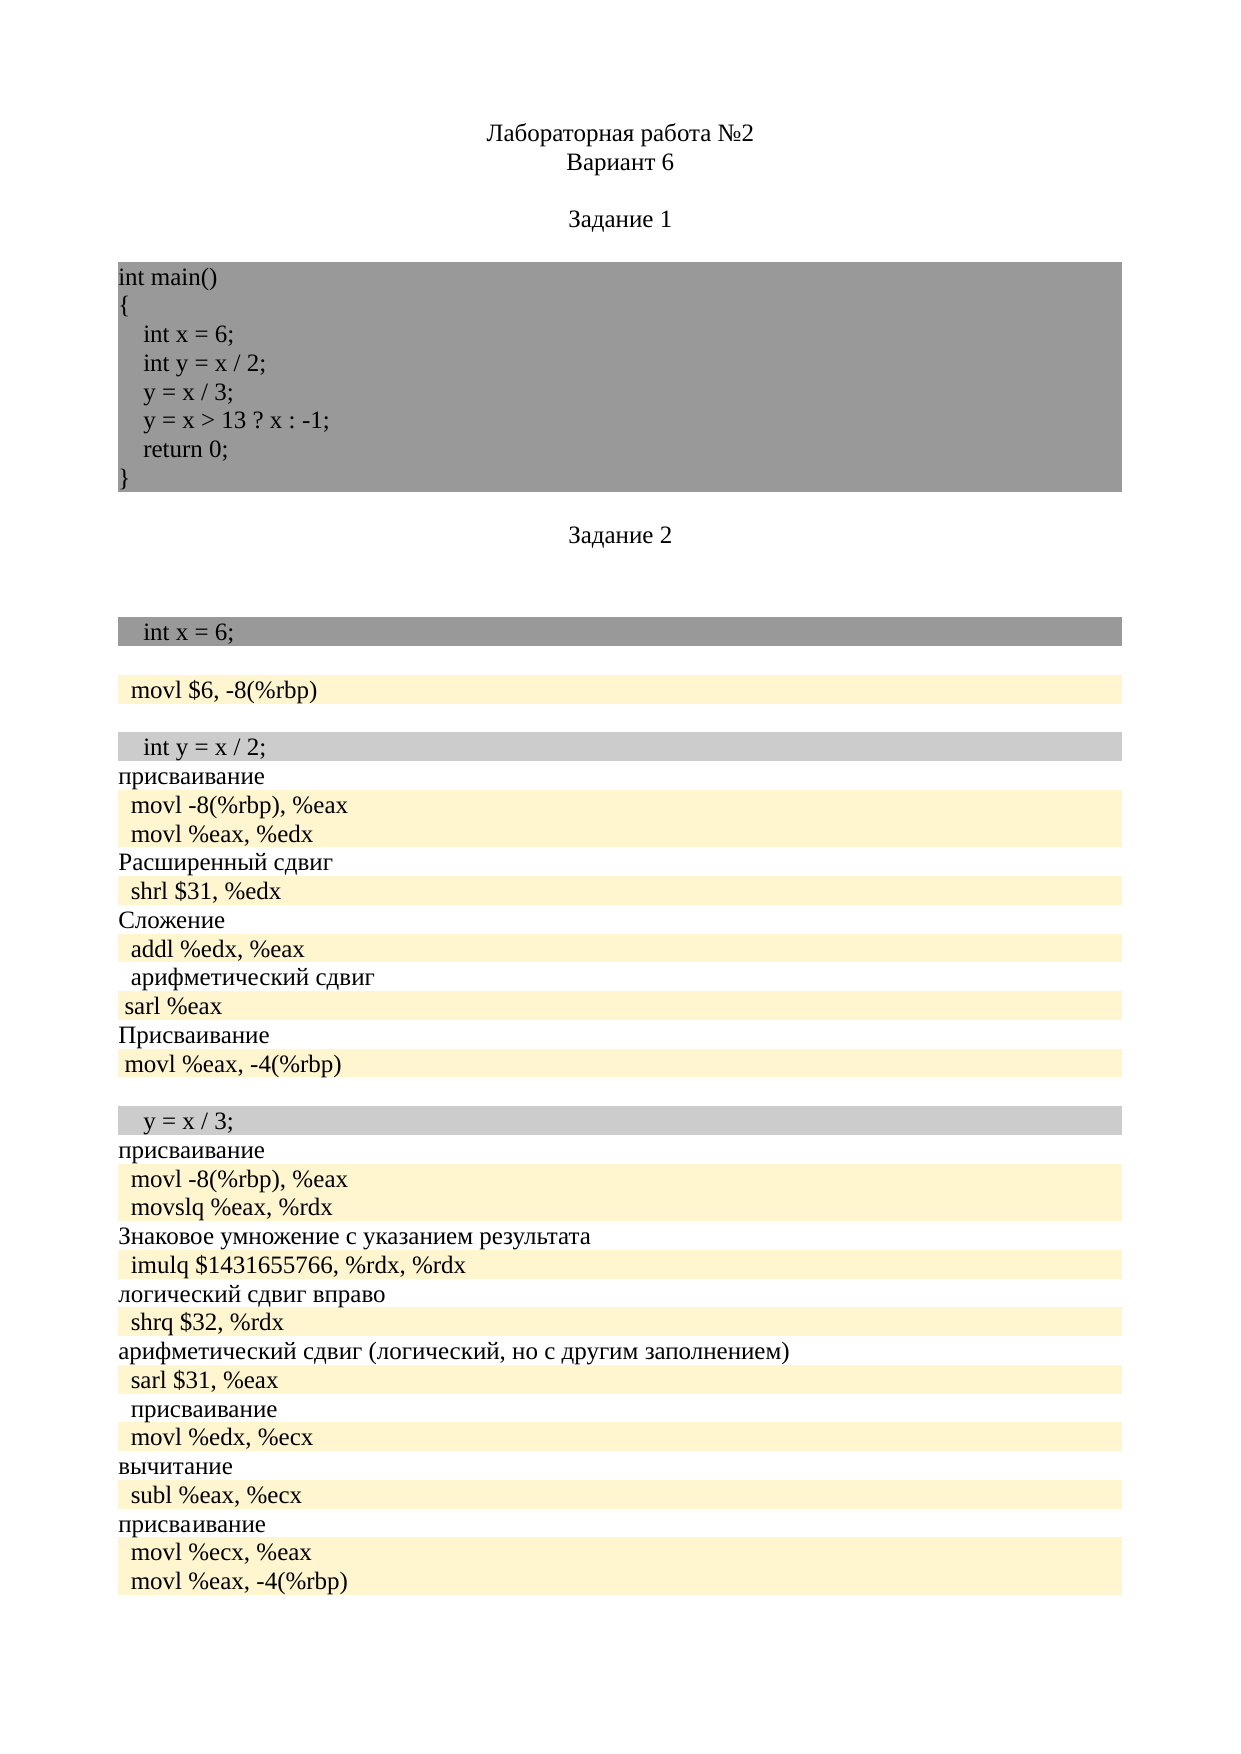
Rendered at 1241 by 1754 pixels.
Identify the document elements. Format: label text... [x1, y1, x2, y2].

text Сложение [118, 905, 1122, 934]
text Присваивание [118, 1020, 1122, 1049]
text int x = 6; [118, 319, 1122, 348]
text арифметический сдвиг [118, 962, 1122, 991]
text Вариант 6 [118, 147, 1122, 176]
text вычитание [118, 1451, 1122, 1480]
text y = x / 3; [118, 377, 1122, 406]
text Задание 2 [118, 521, 1122, 549]
text присваивание [118, 761, 1122, 790]
text { [118, 291, 1122, 319]
text movl $6, -8(%rbp) [118, 675, 1122, 704]
text movl %ecx, %eax [118, 1537, 1122, 1566]
text imulq $1431655766, %rdx, %rdx [118, 1250, 1122, 1279]
text int x = 6; [118, 617, 1122, 646]
text int y = x / 2; [118, 732, 1122, 761]
text movl %edx, %ecx [118, 1422, 1122, 1451]
text movl -8(%rbp), %eax [118, 1164, 1122, 1192]
text movslq %eax, %rdx [118, 1192, 1122, 1221]
text логический сдвиг вправо [118, 1279, 1122, 1307]
text movl -8(%rbp), %eax [118, 790, 1122, 819]
text sarl %eax [118, 991, 1122, 1020]
text movl %eax, %edx [118, 819, 1122, 847]
text Лабораторная работа №2 [118, 118, 1122, 147]
text return 0; [118, 434, 1122, 463]
text арифметический сдвиг (логический, но с другим заполнением) [118, 1336, 1122, 1365]
text shrl $31, %edx [118, 876, 1122, 905]
text y = x / 3; [118, 1106, 1122, 1135]
text присваивание [118, 1394, 1122, 1422]
text присва ивание [118, 1509, 1122, 1537]
text } [118, 463, 1122, 492]
text Задание 1 [118, 204, 1122, 233]
text присваивание [118, 1135, 1122, 1164]
text int main() [118, 262, 1122, 291]
text addl %edx, %eax [118, 934, 1122, 962]
text shrq $32, %rdx [118, 1307, 1122, 1336]
text sarl $31, %eax [118, 1365, 1122, 1394]
text Знаковое умножение с указанием результата [118, 1221, 1122, 1250]
text subl %eax, %ecx [118, 1480, 1122, 1509]
text movl %eax, -4(%rbp) [118, 1049, 1122, 1077]
text int y = x / 2; [118, 348, 1122, 377]
text y = x > 13 ? x : -1; [118, 406, 1122, 434]
text movl %eax, -4(%rbp) [118, 1566, 1122, 1595]
text Расширенный сдвиг [118, 847, 1122, 876]
